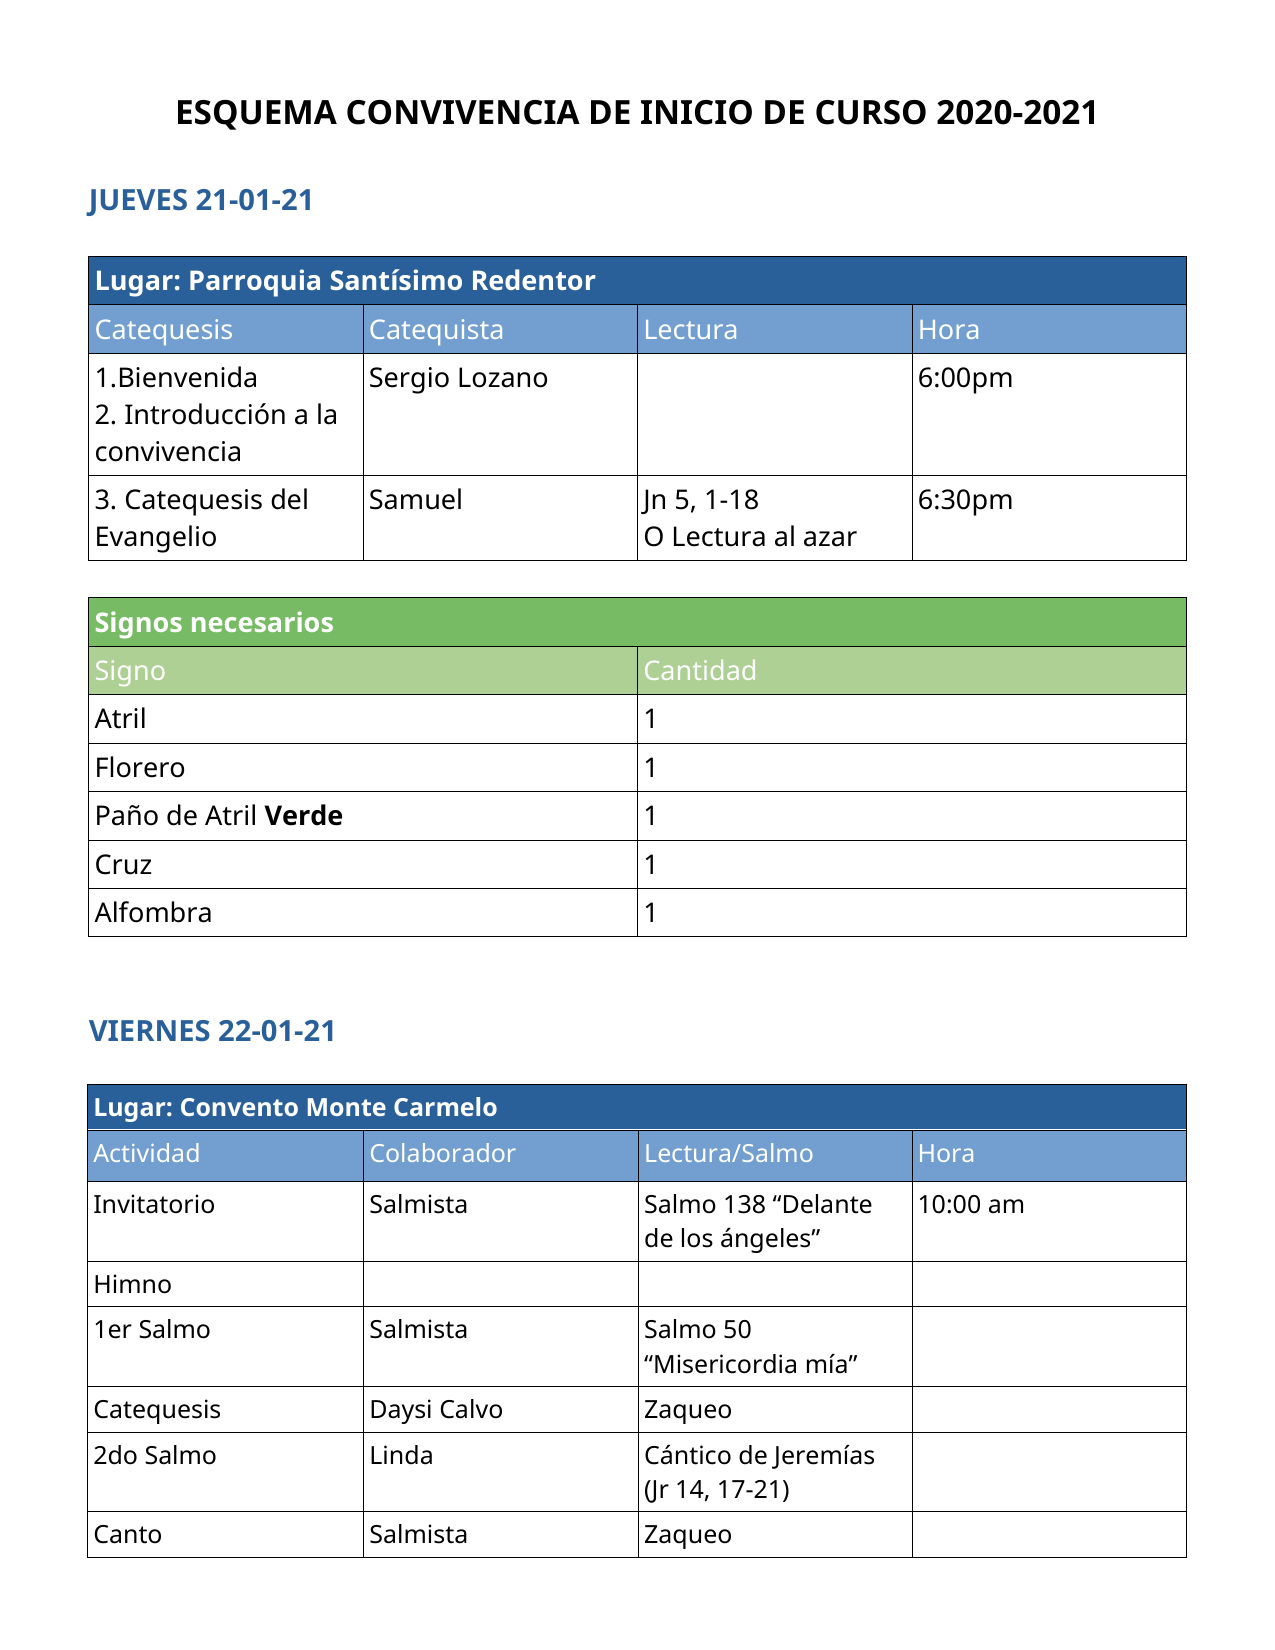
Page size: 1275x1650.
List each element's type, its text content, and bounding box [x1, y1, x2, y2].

table_cell Canto [88, 1512, 363, 1557]
table_cell 1 [638, 695, 1186, 743]
table_cell Catequesis [88, 1387, 363, 1432]
table_cell 10:00 am [913, 1182, 1186, 1261]
text VIERNES 22-01-21 [88, 1010, 1186, 1050]
table_cell Salmista [364, 1307, 638, 1386]
table_header Lugar: Parroquia Santísimo Redentor [89, 257, 1186, 304]
table_cell Atril [89, 695, 637, 743]
text ESQUEMA CONVIVENCIA DE INICIO DE CURSO 2020-2021 [88, 88, 1186, 134]
table_header Lugar: Convento Monte Carmelo [88, 1085, 1186, 1129]
table_cell [913, 1433, 1186, 1511]
table_header Signos necesarios [89, 598, 1186, 646]
table_cell Hora [913, 305, 1186, 353]
table_cell Sergio Lozano [364, 354, 637, 475]
table_cell Paño de Atril Verde [89, 792, 637, 839]
table_cell Alfombra [89, 889, 637, 936]
table_cell [913, 1387, 1186, 1432]
table_cell 1 [638, 744, 1186, 791]
table_cell [913, 1512, 1186, 1557]
text JUEVES 21-01-21 [88, 179, 1186, 219]
table_cell Linda [364, 1433, 638, 1511]
table_cell 3. Catequesis del Evangelio [89, 476, 363, 560]
table_cell Lectura/Salmo [639, 1131, 912, 1181]
table_cell 1 [638, 792, 1186, 839]
table_cell 1 [638, 841, 1186, 888]
table_cell [638, 354, 912, 475]
table_cell Catequesis [89, 305, 363, 353]
table_cell 1.Bienvenida 2. Introducción a la convivencia [89, 354, 363, 475]
table_cell 6:00pm [913, 354, 1186, 475]
table_cell Himno [88, 1262, 363, 1306]
table_cell Catequista [364, 305, 637, 353]
table_cell Samuel [364, 476, 637, 560]
table_cell Salmo 50 “Misericordia mía” [639, 1307, 912, 1386]
table_cell Invitatorio [88, 1182, 363, 1261]
table_cell Salmo 138 “Delante de los ángeles” [639, 1182, 912, 1261]
table_cell Salmista [364, 1512, 638, 1557]
table_cell Signo [89, 647, 637, 694]
table_cell [639, 1262, 912, 1306]
table_cell Lectura [638, 305, 912, 353]
table_cell [913, 1262, 1186, 1306]
table_cell Cantidad [638, 647, 1186, 694]
table_cell Jn 5, 1-18 O Lectura al azar [638, 476, 912, 560]
table_cell Cántico de Jeremías (Jr 14, 17-21) [639, 1433, 912, 1511]
table_cell 1 [638, 889, 1186, 936]
table_cell [913, 1307, 1186, 1386]
table_cell 2do Salmo [88, 1433, 363, 1511]
table_cell Hora [913, 1131, 1186, 1181]
table_cell Zaqueo [639, 1512, 912, 1557]
table_cell Colaborador [364, 1131, 638, 1181]
table_cell [364, 1262, 638, 1306]
table_cell Daysi Calvo [364, 1387, 638, 1432]
table_cell 1er Salmo [88, 1307, 363, 1386]
table_cell 6:30pm [913, 476, 1186, 560]
table_cell Zaqueo [639, 1387, 912, 1432]
table_cell Salmista [364, 1182, 638, 1261]
table_cell Florero [89, 744, 637, 791]
table_cell Cruz [89, 841, 637, 888]
table_cell Actividad [88, 1131, 363, 1181]
